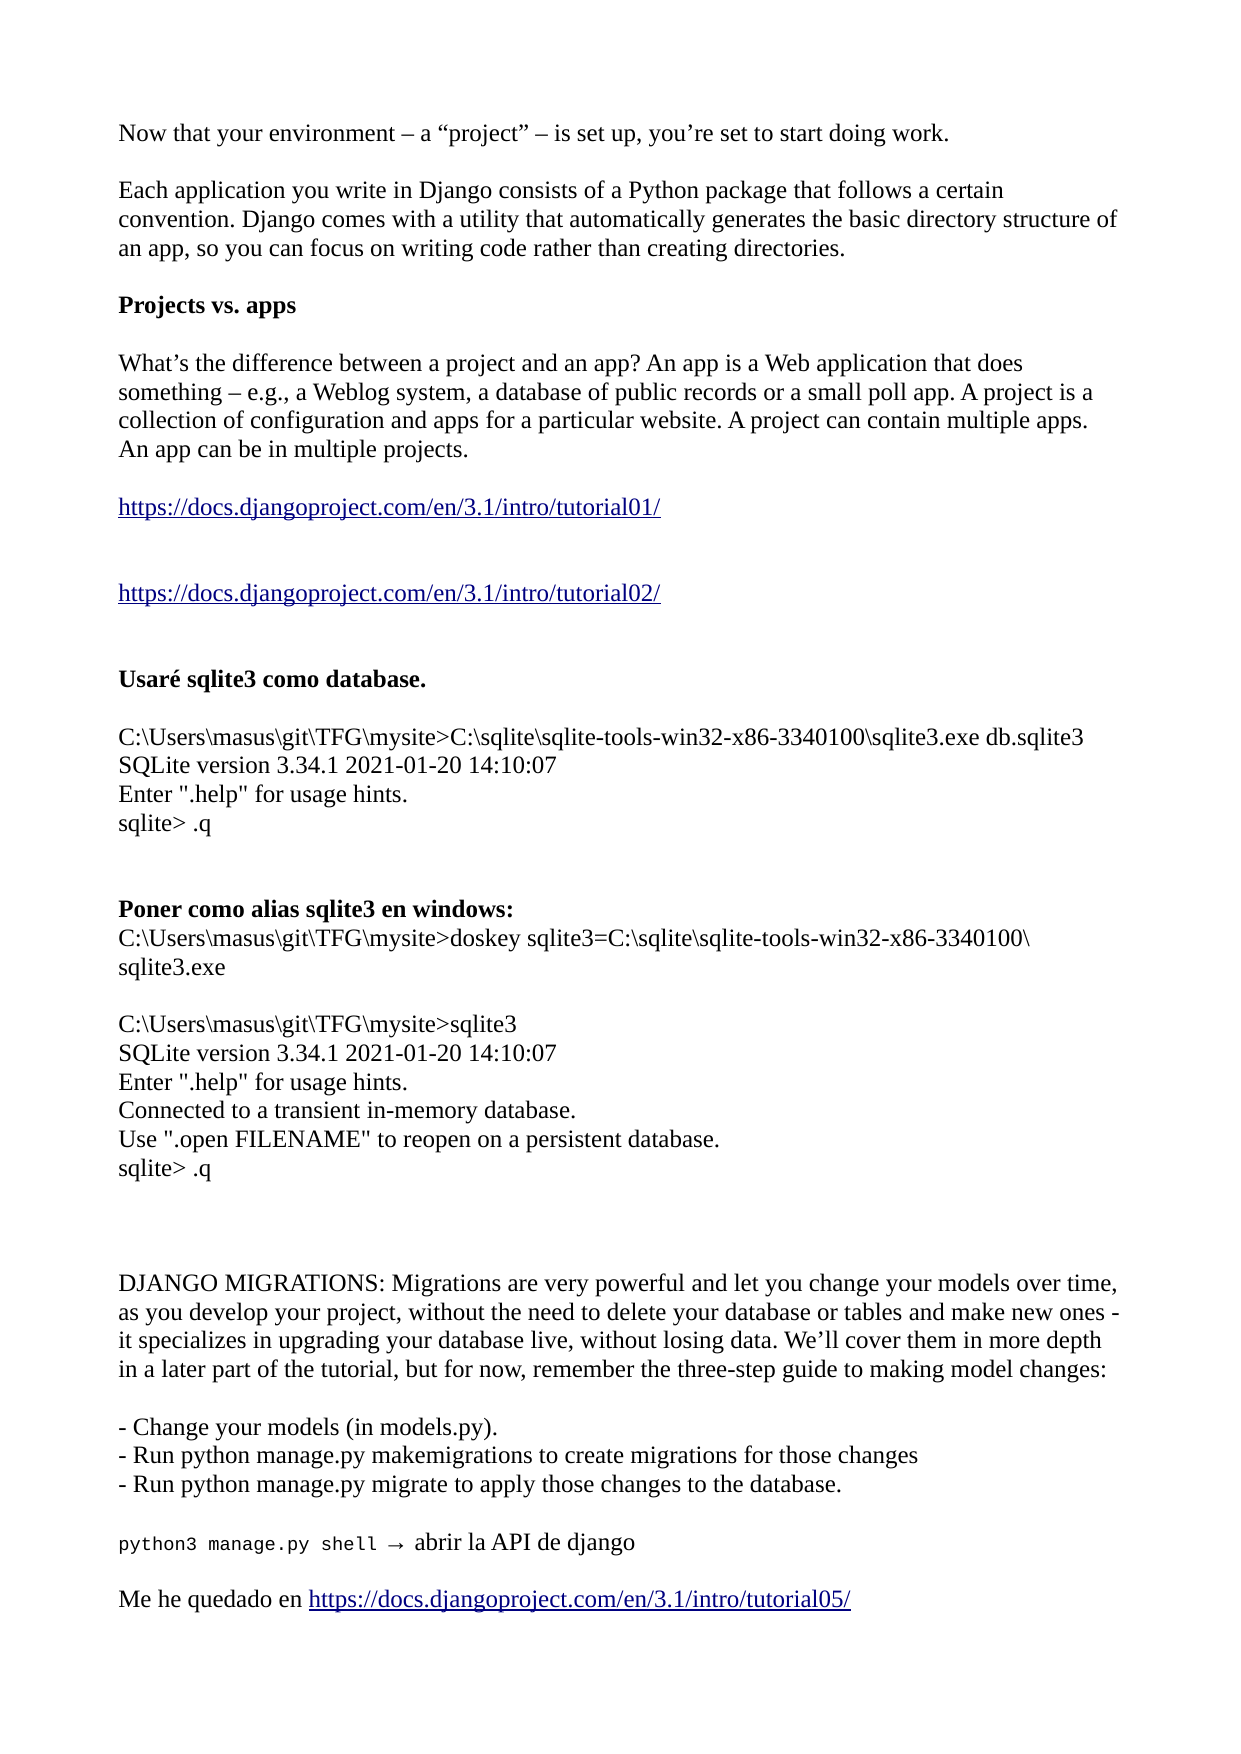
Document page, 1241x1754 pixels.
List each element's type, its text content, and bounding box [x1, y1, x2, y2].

text C:\Users\masus\git\TFG\mysite>doskey sqlite3=C:\sqlite\sqlite-tools-win32-x86-3340100\sqlite3.exe [118, 923, 1122, 981]
text Poner como alias sqlite3 en windows: [118, 894, 1122, 923]
text Use ".open FILENAME" to reopen on a persistent database. [118, 1124, 1122, 1153]
text C:\Users\masus\git\TFG\mysite>sqlite3 [118, 1009, 1122, 1038]
text - Change your models (in models.py). [118, 1412, 1122, 1441]
text Connected to a transient in-memory database. [118, 1096, 1122, 1124]
text DJANGO MIGRATIONS: Migrations are very powerful and let you change your models over time, as you develop your project, without the need to delete your database or tables and make new ones - it specializes in upgrading your database live, without losing data. We’ll cover them in more depth in a later part of the tutorial, but for now, remember the three-step guide to making model changes: [118, 1268, 1122, 1383]
text Each application you write in Django consists of a Python package that follows a certain convention. Django comes with a utility that automatically generates the basic directory structure of an app, so you can focus on writing code rather than creating directories. [118, 176, 1122, 262]
text https://docs.djangoproject.com/en/3.1/intro/tutorial02/ [118, 578, 1122, 607]
text Projects vs. apps [118, 291, 1122, 319]
text https://docs.djangoproject.com/en/3.1/intro/tutorial01/ [118, 492, 1122, 521]
text SQLite version 3.34.1 2021-01-20 14:10:07 [118, 751, 1122, 779]
text Usaré sqlite3 como database. [118, 664, 1122, 693]
text python3 manage.py shell → abrir la API de django [118, 1527, 1122, 1556]
text Enter ".help" for usage hints. [118, 779, 1122, 808]
text Enter ".help" for usage hints. [118, 1067, 1122, 1096]
text C:\Users\masus\git\TFG\mysite>C:\sqlite\sqlite-tools-win32-x86-3340100\sqlite3.exe db.sqlite3 [118, 722, 1122, 751]
text - Run python manage.py makemigrations to create migrations for those changes [118, 1441, 1122, 1469]
text What’s the difference between a project and an app? An app is a Web application that does something – e.g., a Weblog system, a database of public records or a small poll app. A project is a collection of configuration and apps for a particular website. A project can contain multiple apps. An app can be in multiple projects. [118, 348, 1122, 463]
text Me he quedado en https://docs.djangoproject.com/en/3.1/intro/tutorial05/ [118, 1584, 1122, 1613]
text - Run python manage.py migrate to apply those changes to the database. [118, 1469, 1122, 1498]
text Now that your environment – a “project” – is set up, you’re set to start doing work. [118, 118, 1122, 147]
text SQLite version 3.34.1 2021-01-20 14:10:07 [118, 1038, 1122, 1067]
text sqlite> .q [118, 1153, 1122, 1182]
text sqlite> .q [118, 808, 1122, 837]
